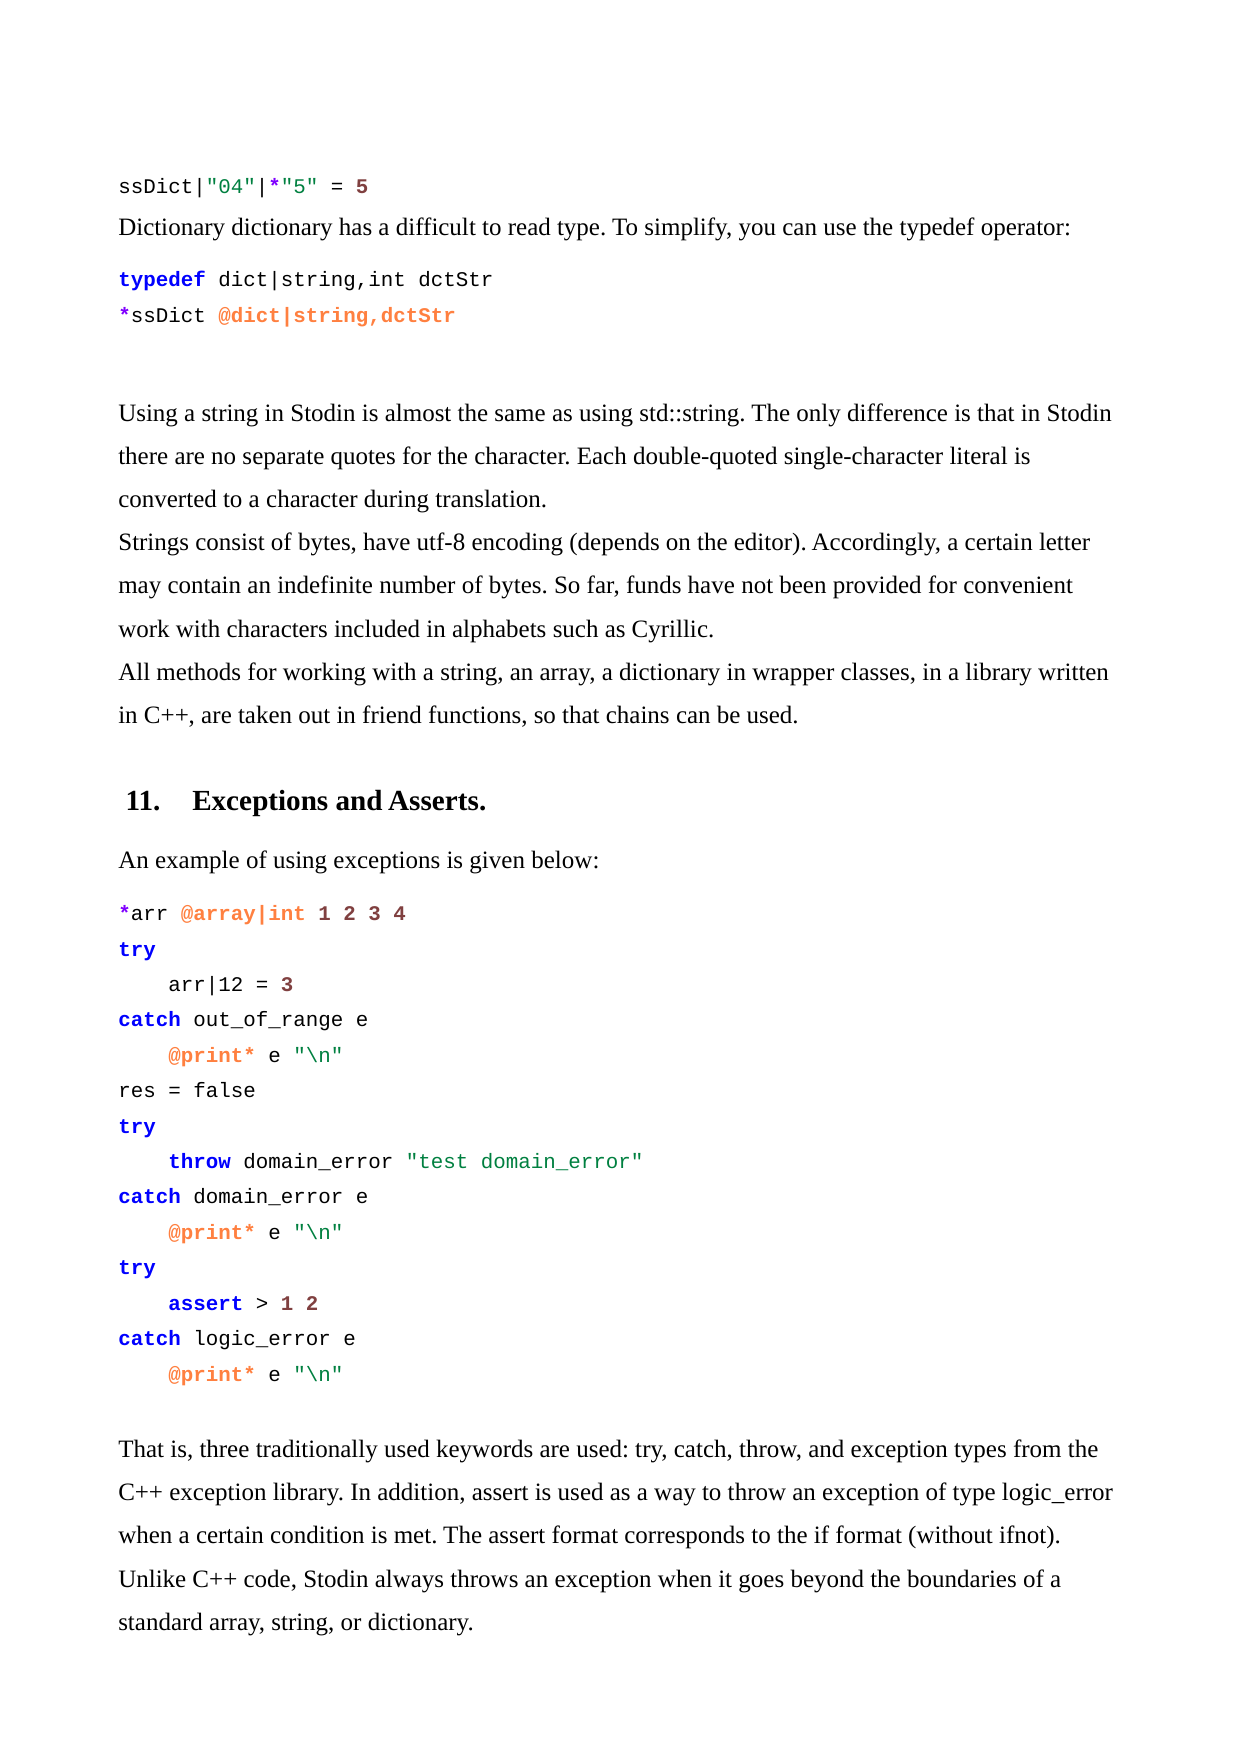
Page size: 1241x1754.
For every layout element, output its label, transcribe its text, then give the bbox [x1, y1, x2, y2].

text try [118, 1116, 1122, 1139]
text @print* e "\n" [118, 1222, 1122, 1246]
text @print* e "\n" [118, 1363, 1122, 1387]
text ssDict|"04"|*"5" = 5 [118, 176, 1122, 200]
text *ssDict @dict|string,dctStr [118, 305, 1122, 328]
text @print* e "\n" [118, 1045, 1122, 1068]
text Using a string in Stodin is almost the same as using std::string. The only difference is that in Stodin there are no separate quotes for the character. Each double-quoted single-character literal is converted to a character during translation. Strings consist of bytes, have utf-8 encoding (depends on the editor). Accordingly, a certain letter may contain an indefinite number of bytes. So far, funds have not been provided for convenient work with characters included in alphabets such as Cyrillic. All methods for working with a string, an array, a dictionary in wrapper classes, in a library written in C++, are taken out in friend functions, so that chains can be used. [118, 398, 1122, 729]
text catch domain_error e [118, 1186, 1122, 1210]
text catch out_of_range e [118, 1009, 1122, 1033]
text arr|12 = 3 [118, 974, 1122, 998]
text catch logic_error e [118, 1328, 1122, 1352]
text assert > 1 2 [118, 1293, 1122, 1316]
text try [118, 1257, 1122, 1281]
text Dictionary dictionary has a difficult to read type. To simplify, you can use the typedef operator: [118, 212, 1122, 241]
text That is, three traditionally used keywords are used: try, catch, throw, and exception types from the C++ exception library. In addition, assert is used as a way to throw an exception of type logic_error when a certain condition is met. The assert format corresponds to the if format (without ifnot). Unlike C++ code, Stodin always throws an exception when it goes beyond the boundaries of a standard array, string, or dictionary. [118, 1434, 1122, 1636]
text throw domain_error "test domain_error" [118, 1151, 1122, 1175]
text An example of using exceptions is given below: [118, 845, 1122, 874]
text try [118, 938, 1122, 962]
subtitle Exceptions and Asserts. [118, 783, 1122, 816]
text res = false [118, 1080, 1122, 1104]
text *arr @array|int 1 2 3 4 [118, 903, 1122, 927]
text typedef dict|string,int dctStr [118, 269, 1122, 293]
